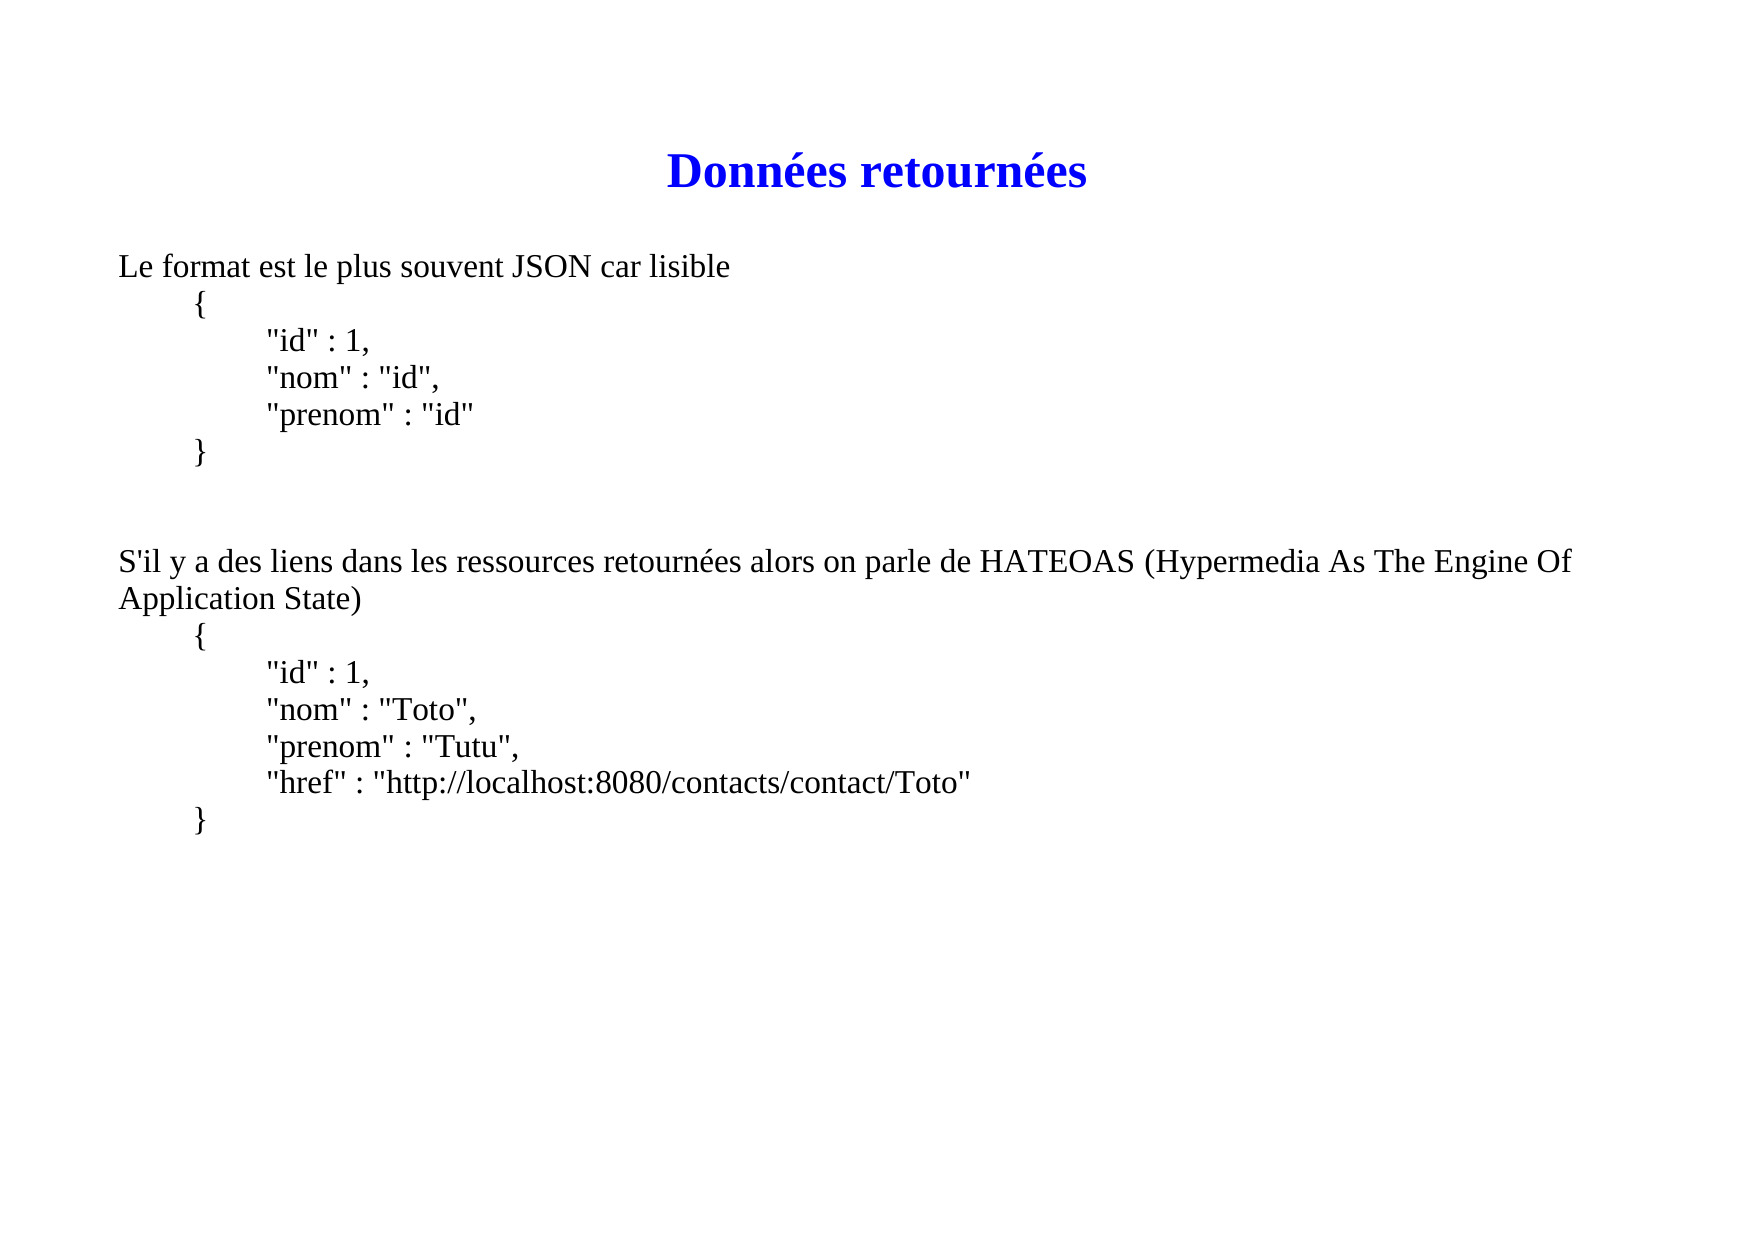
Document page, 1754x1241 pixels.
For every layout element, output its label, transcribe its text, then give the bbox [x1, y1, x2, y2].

text "id" : 1, [118, 653, 1636, 690]
text "id" : 1, [118, 322, 1636, 358]
text } [118, 432, 1636, 469]
text { [118, 285, 1636, 322]
text } [118, 801, 1636, 838]
text "href" : "http://localhost:8080/contacts/contact/Toto" [118, 764, 1636, 801]
text Le format est le plus souvent JSON car lisible [118, 248, 1636, 285]
text S'il y a des liens dans les ressources retournées alors on parle de HATEOAS (Hypermedia As The Engine Of Application State) [118, 543, 1636, 617]
text "nom" : "Toto", [118, 690, 1636, 727]
text "prenom" : "id" [118, 395, 1636, 432]
text "prenom" : "Tutu", [118, 727, 1636, 764]
text "nom" : "id", [118, 358, 1636, 395]
text { [118, 617, 1636, 653]
subtitle Données retournées [118, 143, 1636, 198]
